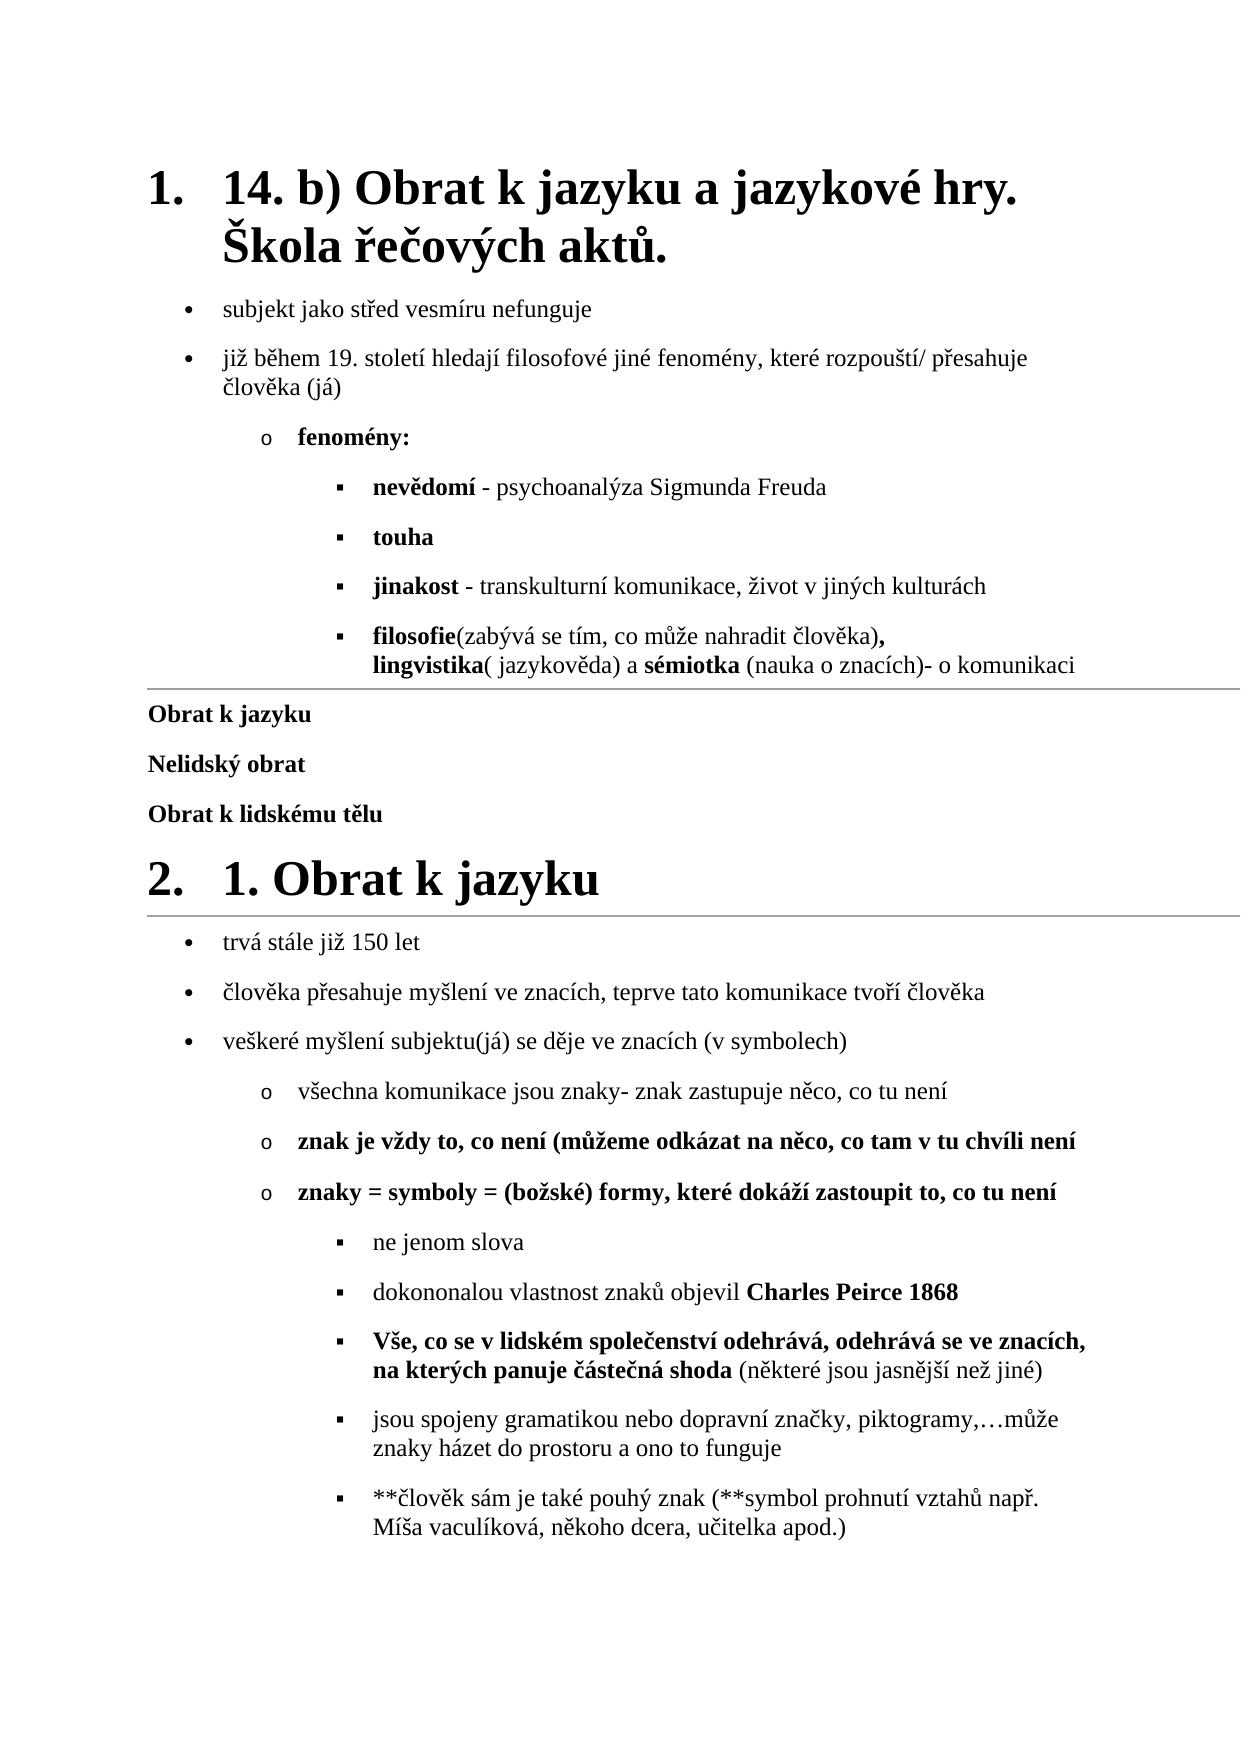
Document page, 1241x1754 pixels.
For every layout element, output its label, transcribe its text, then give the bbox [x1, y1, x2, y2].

list touha [335, 522, 1093, 551]
list subjekt jako střed vesmíru nefunguje [185, 294, 1093, 323]
subtitle 14. b) Obrat k jazyku a jazykové hry. Škola řečových aktů. [148, 158, 1093, 273]
list trvá stále již 150 let [185, 927, 1093, 956]
subtitle 1. Obrat k jazyku [148, 848, 1093, 906]
list člověka přesahuje myšlení ve znacích, teprve tato komunikace tvoří člověka [185, 977, 1093, 1005]
list nevědomí - psychoanalýza Sigmunda Freuda [335, 472, 1093, 501]
list **člověk sám je také pouhý znak (**symbol prohnutí vztahů např. Míša vaculíková, někoho dcera, učitelka apod.) [335, 1483, 1093, 1540]
list Vše, co se v lidském společenství odehrává, odehrává se ve znacích, na kterých panuje částečná shoda (některé jsou jasnější než jiné) [335, 1326, 1093, 1384]
list jinakost - transkulturní komunikace, život v jiných kulturách [335, 571, 1093, 600]
list již během 19. století hledají filosofové jiné fenomény, které rozpouští/ přesahuje člověka (já) [185, 343, 1093, 401]
list všechna komunikace jsou znaky- znak zastupuje něco, co tu není [260, 1076, 1093, 1105]
text Obrat k jazyku [148, 699, 1093, 728]
list jsou spojeny gramatikou nebo dopravní značky, piktogramy,…může znaky házet do prostoru a ono to funguje [335, 1404, 1093, 1462]
list filosofie(zabývá se tím, co může nahradit člověka), lingvistika( jazykověda) a sémiotka (nauka o znacích)- o komunikaci [335, 621, 1093, 678]
list dokononalou vlastnost znaků objevil Charles Peirce 1868 [335, 1277, 1093, 1305]
list znak je vždy to, co není (můžeme odkázat na něco, co tam v tu chvíli není [260, 1126, 1093, 1156]
text Obrat k lidskému tělu [148, 799, 1093, 827]
text Nelidský obrat [148, 749, 1093, 778]
list znaky = symboly = (božské) formy, které dokáží zastoupit to, co tu není [260, 1177, 1093, 1206]
list ne jenom slova [335, 1227, 1093, 1256]
list veškeré myšlení subjektu(já) se děje ve znacích (v symbolech) [185, 1026, 1093, 1055]
list fenomény: [260, 422, 1093, 451]
